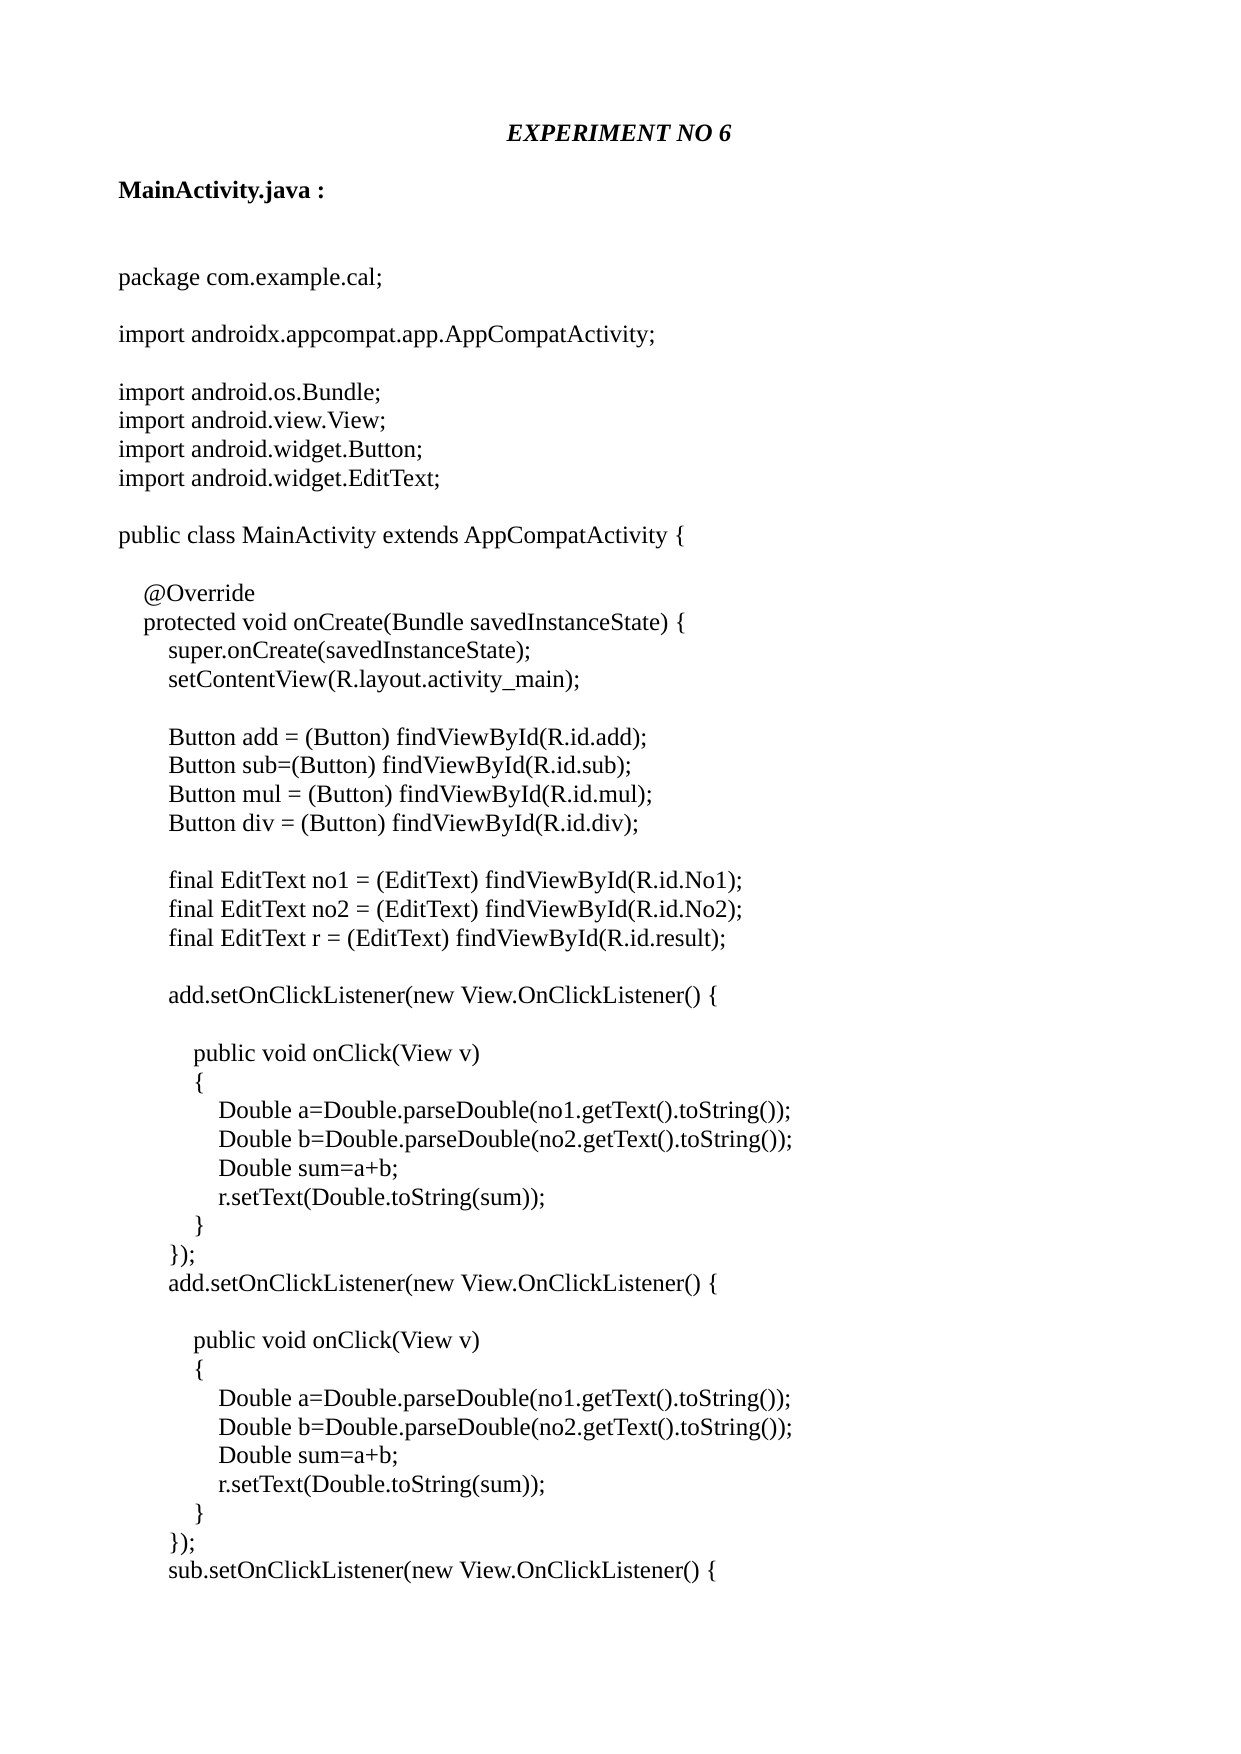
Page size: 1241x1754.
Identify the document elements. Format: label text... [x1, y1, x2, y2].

text import android.widget.EditText; [118, 463, 1122, 492]
text Double sum=a+b; [118, 1153, 1122, 1182]
text add.setOnClickListener(new View.OnClickListener() { [118, 1268, 1122, 1297]
text Double b=Double.parseDouble(no2.getText().toString()); [118, 1412, 1122, 1441]
text r.setText(Double.toString(sum)); [118, 1469, 1122, 1498]
text setContentView(R.layout.activity_main); [118, 664, 1122, 693]
text Double a=Double.parseDouble(no1.getText().toString()); [118, 1096, 1122, 1124]
text Button div = (Button) findViewById(R.id.div); [118, 808, 1122, 837]
text sub.setOnClickListener(new View.OnClickListener() { [118, 1556, 1122, 1584]
text Button add = (Button) findViewById(R.id.add); [118, 722, 1122, 751]
text package com.example.cal; [118, 262, 1122, 291]
text final EditText no2 = (EditText) findViewById(R.id.No2); [118, 894, 1122, 923]
text EXPERIMENT NO 6 [118, 118, 1122, 147]
text Button mul = (Button) findViewById(R.id.mul); [118, 779, 1122, 808]
text } [118, 1211, 1122, 1239]
text public class MainActivity extends AppCompatActivity { [118, 521, 1122, 549]
text public void onClick(View v) [118, 1038, 1122, 1067]
text Double sum=a+b; [118, 1441, 1122, 1469]
text MainActivity.java : [118, 176, 1122, 204]
text { [118, 1067, 1122, 1096]
text { [118, 1354, 1122, 1383]
text import androidx.appcompat.app.AppCompatActivity; [118, 319, 1122, 348]
text import android.view.View; [118, 406, 1122, 434]
text Double a=Double.parseDouble(no1.getText().toString()); [118, 1383, 1122, 1412]
text public void onClick(View v) [118, 1326, 1122, 1354]
text } [118, 1498, 1122, 1527]
text import android.widget.Button; [118, 434, 1122, 463]
text Double b=Double.parseDouble(no2.getText().toString()); [118, 1124, 1122, 1153]
text import android.os.Bundle; [118, 377, 1122, 406]
text }); [118, 1527, 1122, 1556]
text protected void onCreate(Bundle savedInstanceState) { [118, 607, 1122, 636]
text add.setOnClickListener(new View.OnClickListener() { [118, 981, 1122, 1009]
text @Override [118, 578, 1122, 607]
text }); [118, 1239, 1122, 1268]
text r.setText(Double.toString(sum)); [118, 1182, 1122, 1211]
text final EditText r = (EditText) findViewById(R.id.result); [118, 923, 1122, 952]
text super.onCreate(savedInstanceState); [118, 636, 1122, 664]
text final EditText no1 = (EditText) findViewById(R.id.No1); [118, 866, 1122, 894]
text Button sub=(Button) findViewById(R.id.sub); [118, 751, 1122, 779]
